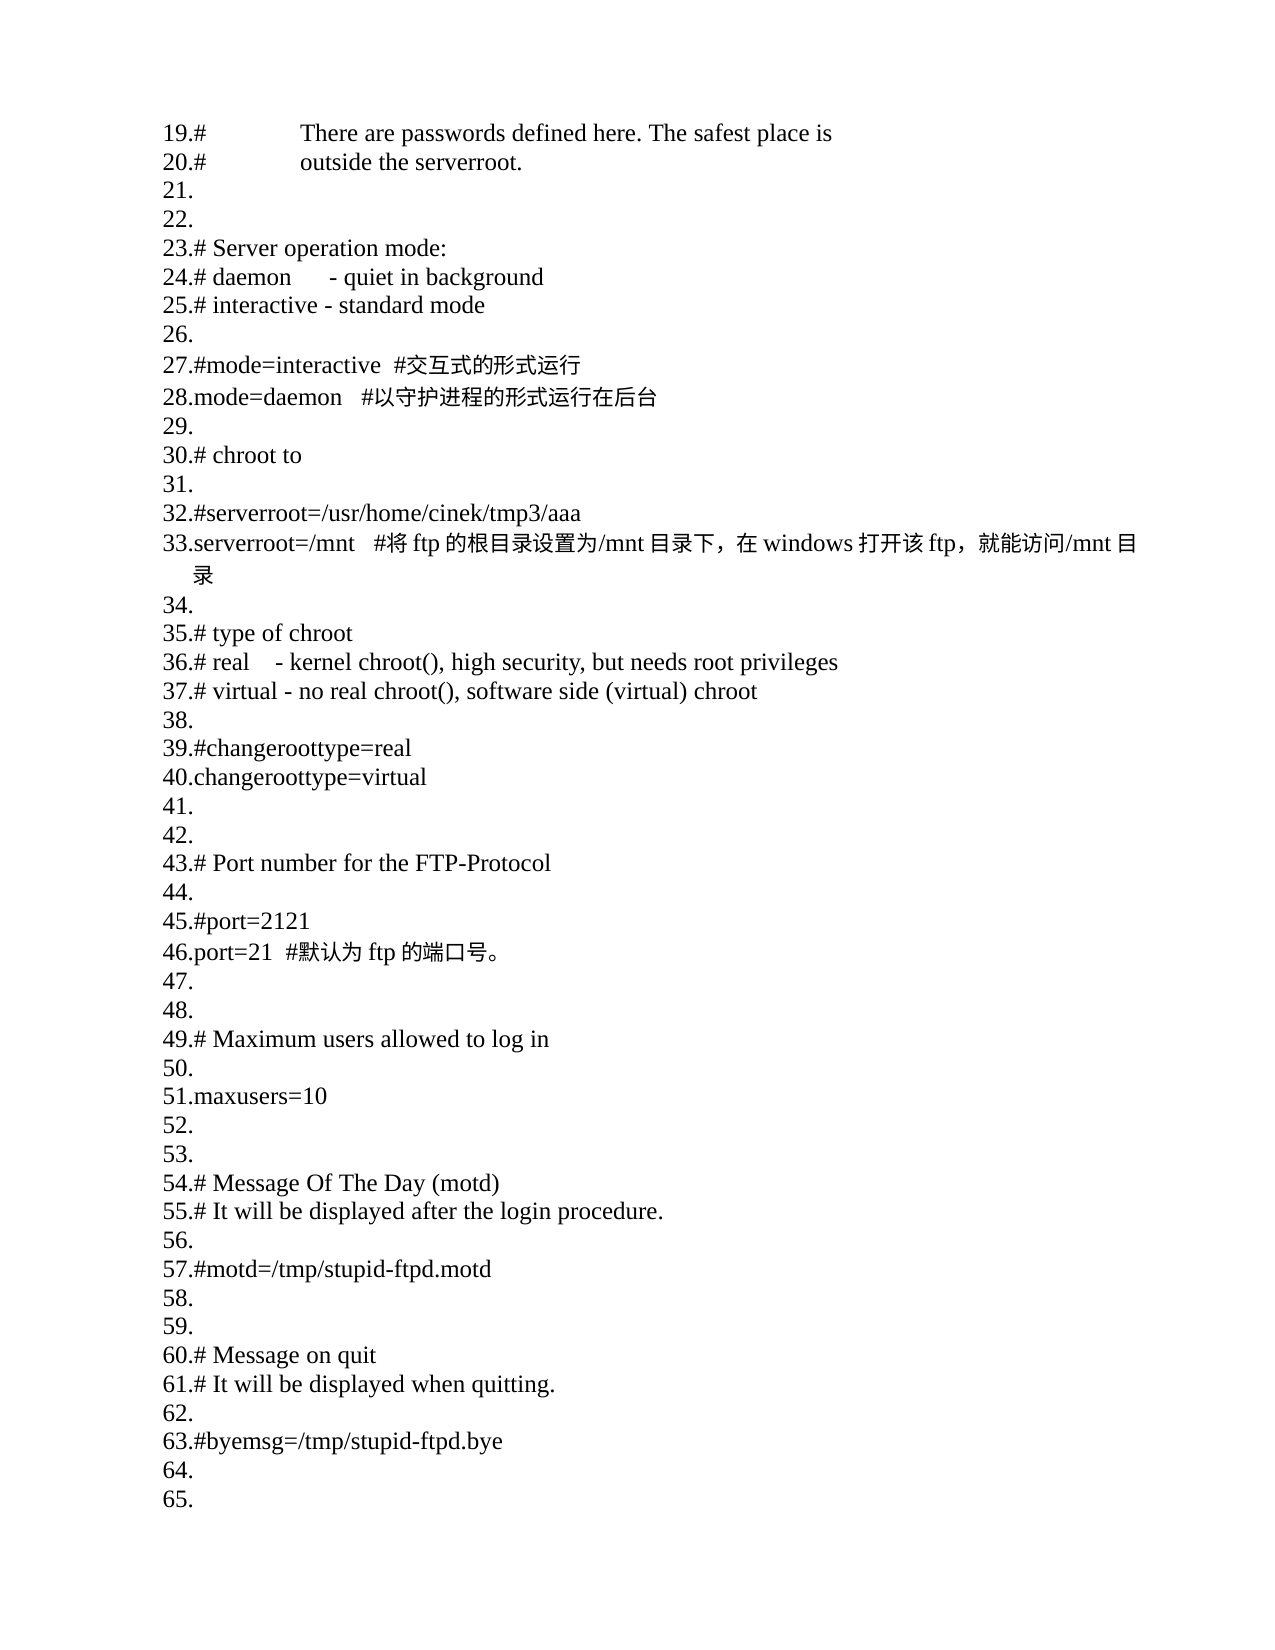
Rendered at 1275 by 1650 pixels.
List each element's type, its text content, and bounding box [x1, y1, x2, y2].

list # Port number for the FTP-Protocol [162, 848, 1157, 877]
list # Message on quit [162, 1340, 1157, 1369]
list #byemsg=/tmp/stupid-ftpd.bye [162, 1426, 1157, 1455]
list # outside the serverroot. [162, 147, 1157, 176]
list #serverroot=/usr/home/cinek/tmp3/aaa [162, 498, 1157, 526]
list mode=daemon #以守护进程的形式运行在后台 [162, 380, 1157, 411]
list # Message Of The Day (motd) [162, 1168, 1157, 1196]
list port=21 #默认为ftp的端口号。 [162, 935, 1157, 966]
list serverroot=/mnt #将ftp的根目录设置为/mnt目录下，在windows打开该ftp，就能访问/mnt目录 [162, 526, 1157, 590]
list #changeroottype=real [162, 733, 1157, 762]
list # It will be displayed after the login procedure. [162, 1196, 1157, 1225]
list # It will be displayed when quitting. [162, 1369, 1157, 1398]
list #mode=interactive #交互式的形式运行 [162, 348, 1157, 380]
list # type of chroot [162, 618, 1157, 647]
list # There are passwords defined here. The safest place is [162, 118, 1157, 147]
list maxusers=10 [162, 1081, 1157, 1110]
list changeroottype=virtual [162, 762, 1157, 791]
list # chroot to [162, 440, 1157, 469]
list # Server operation mode: [162, 233, 1157, 262]
list #motd=/tmp/stupid-ftpd.motd [162, 1254, 1157, 1283]
list # daemon - quiet in background [162, 262, 1157, 291]
list # Maximum users allowed to log in [162, 1024, 1157, 1053]
list #port=2121 [162, 906, 1157, 935]
list # interactive - standard mode [162, 291, 1157, 319]
list # virtual - no real chroot(), software side (virtual) chroot [162, 676, 1157, 705]
list # real - kernel chroot(), high security, but needs root privileges [162, 647, 1157, 676]
